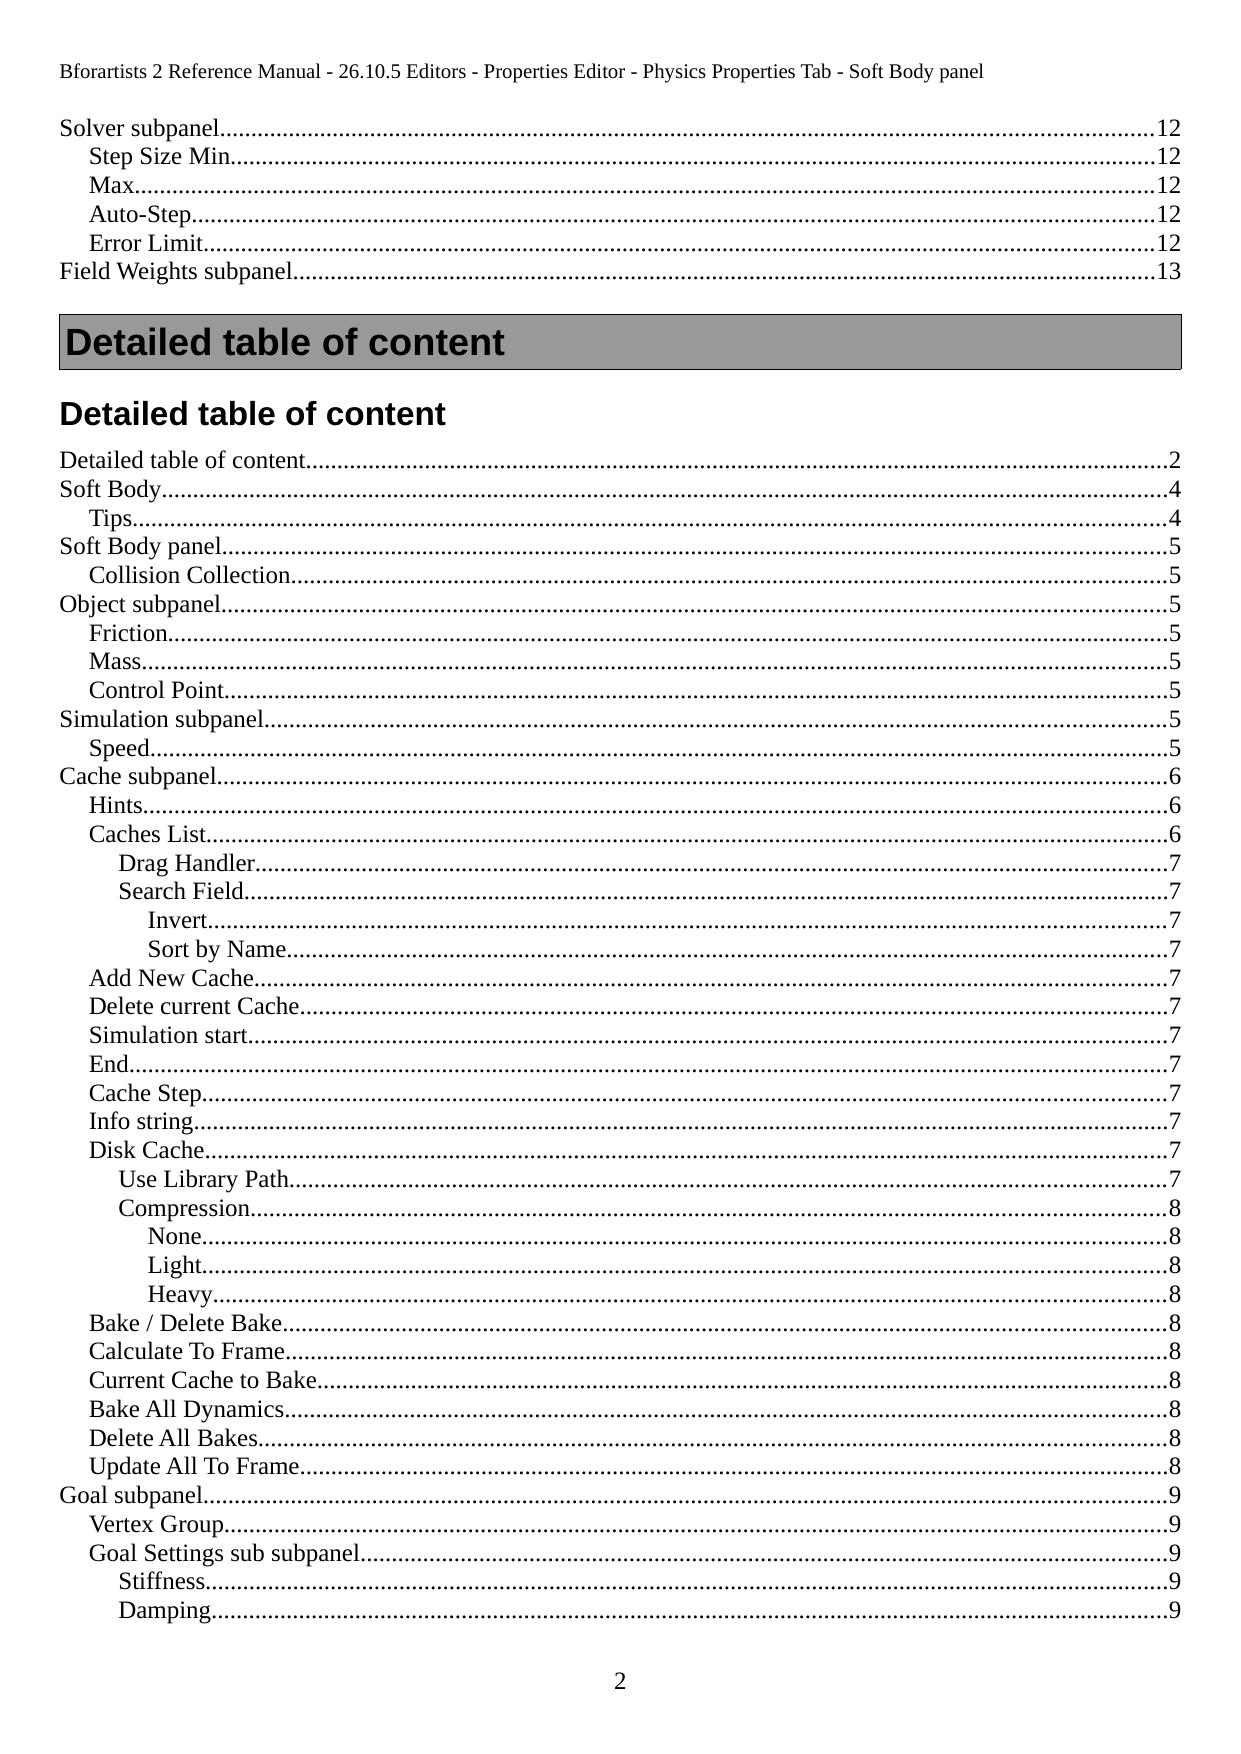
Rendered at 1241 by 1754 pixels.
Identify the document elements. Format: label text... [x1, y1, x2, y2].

text Goal Settings sub subpanel 9 [88, 1538, 1181, 1566]
text Compression 8 [118, 1193, 1181, 1221]
text Hints 6 [88, 790, 1181, 819]
text Vertex Group 9 [88, 1509, 1181, 1538]
text Drag Handler 7 [118, 848, 1181, 876]
text Damping 9 [118, 1595, 1181, 1624]
text Calculate To Frame 8 [88, 1336, 1181, 1365]
text Control Point 5 [88, 675, 1181, 704]
text Step Size Min 12 [88, 141, 1181, 170]
text Friction 5 [88, 618, 1181, 646]
text Speed 5 [88, 733, 1181, 761]
text Cache subpanel 6 [59, 761, 1181, 790]
text Invert 7 [147, 905, 1181, 934]
text Goal subpanel 9 [59, 1480, 1181, 1509]
text Collision Collection 5 [88, 560, 1181, 589]
text Detailed table of content 2 [59, 445, 1181, 474]
table_header Detailed table of content [60, 315, 1181, 369]
text Delete current Cache 7 [88, 991, 1181, 1020]
text Solver subpanel 12 [59, 113, 1181, 141]
text Max 12 [88, 170, 1181, 199]
text Stiffness 9 [118, 1566, 1181, 1595]
text Mass 5 [88, 646, 1181, 675]
text Caches List 6 [88, 819, 1181, 848]
text Field Weights subpanel 13 [59, 256, 1181, 285]
text Simulation subpanel 5 [59, 704, 1181, 733]
text Soft Body 4 [59, 474, 1181, 503]
text Auto-Step 12 [88, 199, 1181, 228]
text Tips 4 [88, 503, 1181, 531]
text Object subpanel 5 [59, 589, 1181, 618]
text End 7 [88, 1049, 1181, 1078]
text Light 8 [147, 1250, 1181, 1279]
text Bake All Dynamics 8 [88, 1394, 1181, 1423]
text Info string 7 [88, 1106, 1181, 1135]
text Disk Cache 7 [88, 1135, 1181, 1164]
text Search Field 7 [118, 876, 1181, 905]
text Cache Step 7 [88, 1078, 1181, 1106]
text Update All To Frame 8 [88, 1451, 1181, 1480]
text Delete All Bakes 8 [88, 1423, 1181, 1451]
text Use Library Path 7 [118, 1164, 1181, 1193]
text Soft Body panel 5 [59, 531, 1181, 560]
text Add New Cache 7 [88, 963, 1181, 991]
text Simulation start 7 [88, 1020, 1181, 1049]
text None 8 [147, 1221, 1181, 1250]
text Current Cache to Bake 8 [88, 1365, 1181, 1394]
text Heavy 8 [147, 1279, 1181, 1308]
text Error Limit 12 [88, 228, 1181, 256]
text Sort by Name 7 [147, 934, 1181, 963]
text Bake / Delete Bake 8 [88, 1308, 1181, 1336]
subtitle Detailed table of content [59, 394, 1181, 433]
